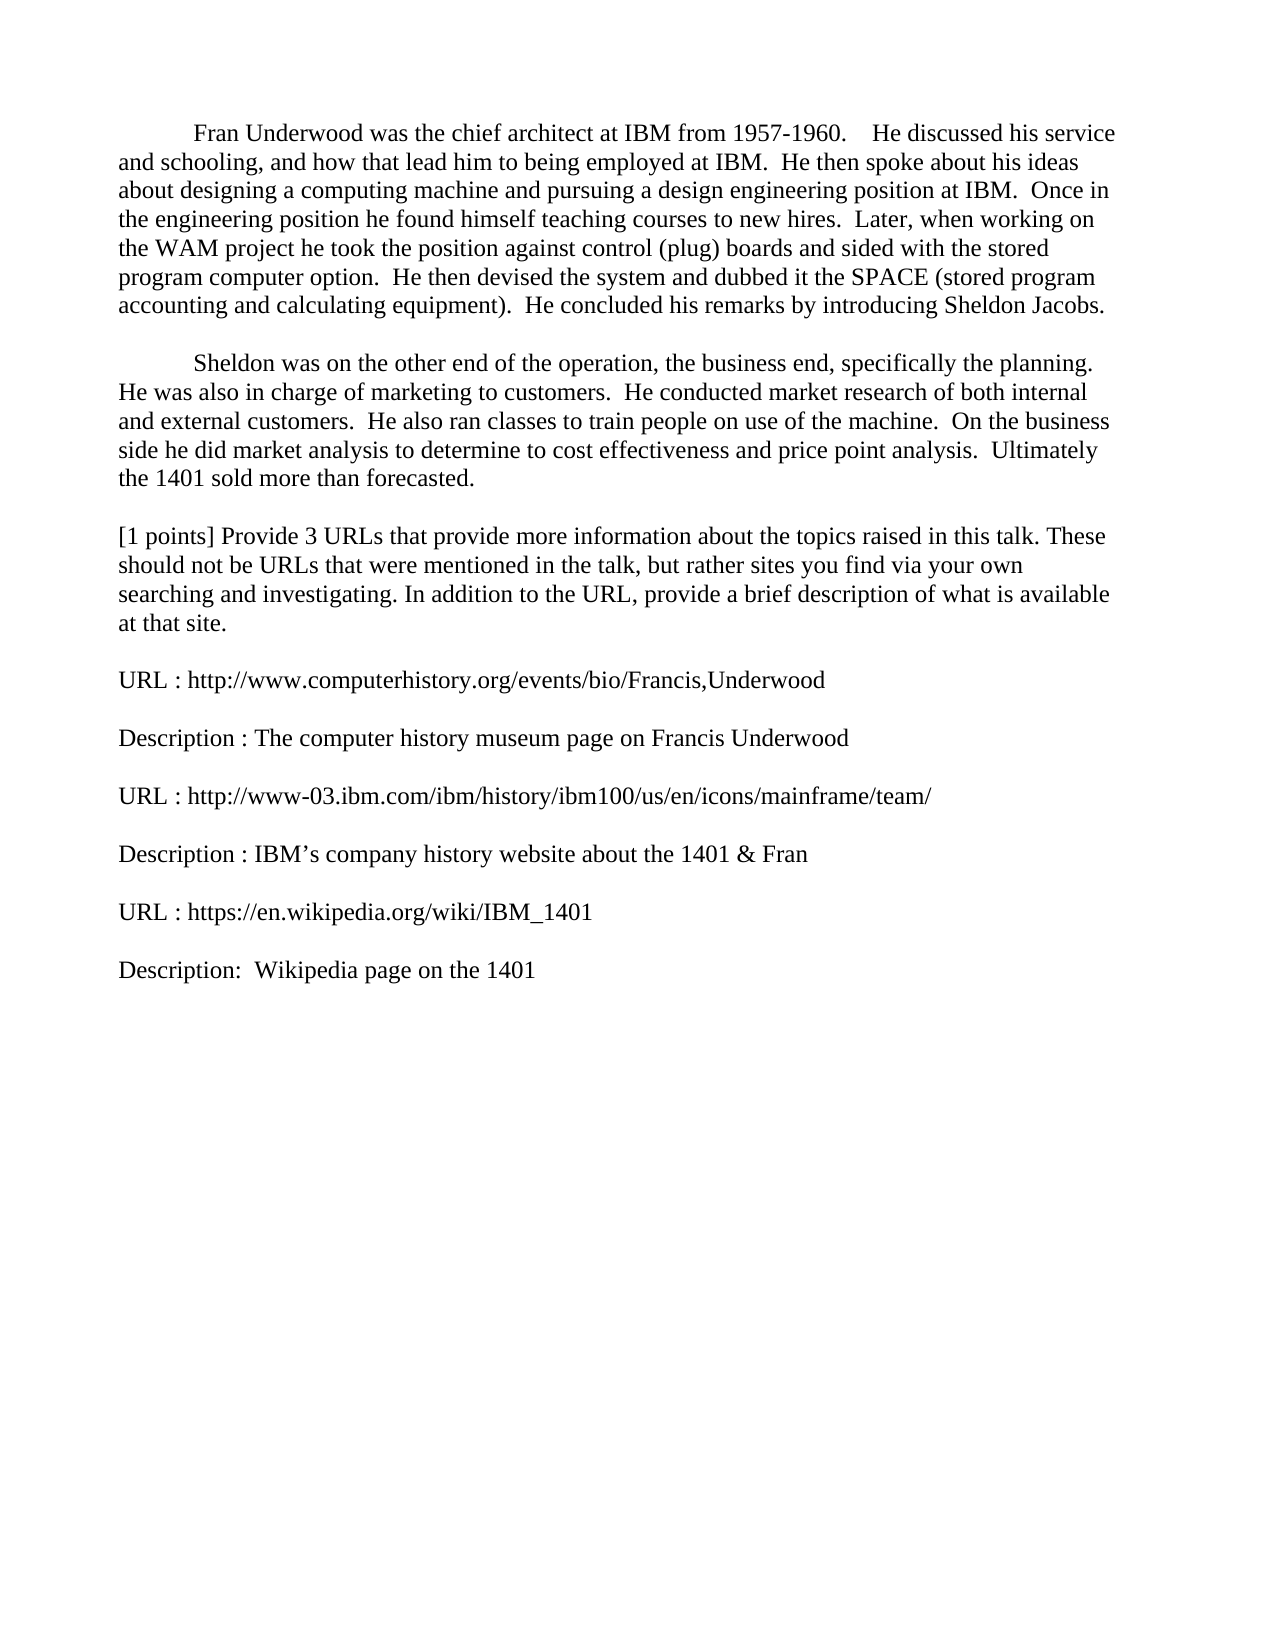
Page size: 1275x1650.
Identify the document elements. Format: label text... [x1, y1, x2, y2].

text Description : IBM’s company history website about the 1401 & Fran [118, 839, 1124, 868]
text URL : https://en.wikipedia.org/wiki/IBM_1401 [118, 897, 1124, 926]
text URL : http://www.computerhistory.org/events/bio/Francis,Underwood [118, 666, 1124, 694]
text URL : http://www-03.ibm.com/ibm/history/ibm100/us/en/icons/mainframe/team/ [118, 781, 1124, 810]
text Fran Underwood was the chief architect at IBM from 1957-1960. He discussed his service and schooling, and how that lead him to being employed at IBM. He then spoke about his ideas about designing a computing machine and pursuing a design engineering position at IBM. Once in the engineering position he found himself teaching courses to new hires. Later, when working on the WAM project he took the position against control (plug) boards and sided with the stored program computer option. He then devised the system and dubbed it the SPACE (stored program accounting and calculating equipment). He concluded his remarks by introducing Sheldon Jacobs. [118, 118, 1124, 319]
text Sheldon was on the other end of the operation, the business end, specifically the planning. He was also in charge of marketing to customers. He conducted market research of both internal and external customers. He also ran classes to train people on use of the machine. On the business side he did market analysis to determine to cost effectiveness and price point analysis. Ultimately the 1401 sold more than forecasted. [118, 348, 1124, 492]
text Description: Wikipedia page on the 1401 [118, 955, 1124, 984]
text Description : The computer history museum page on Francis Underwood [118, 723, 1124, 752]
text [1 points] Provide 3 URLs that provide more information about the topics raised in this talk. These should not be URLs that were mentioned in the talk, but rather sites you find via your own searching and investigating. In addition to the URL, provide a brief description of what is available at that site. [118, 521, 1124, 636]
